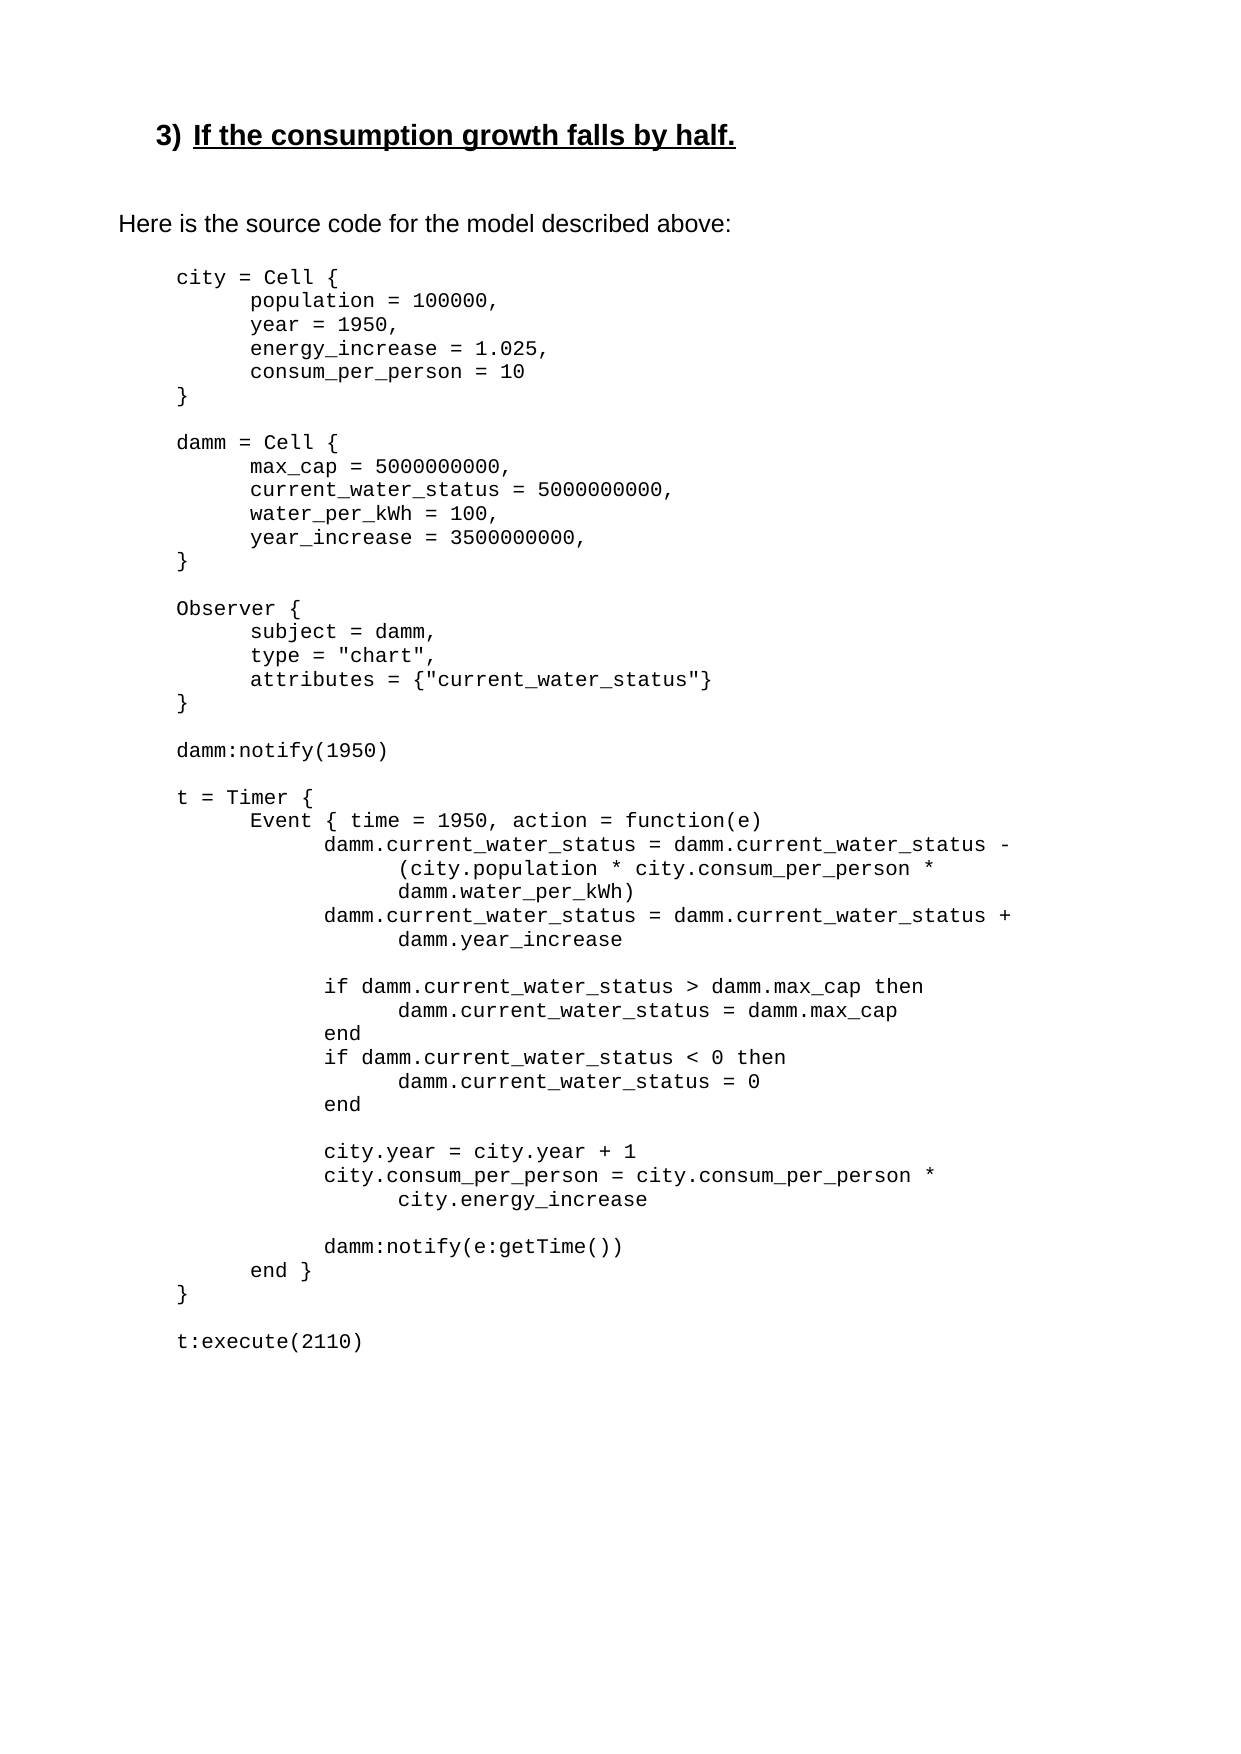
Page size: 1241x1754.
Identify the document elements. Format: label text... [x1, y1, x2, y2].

text year = 1950, [176, 314, 1064, 338]
text consum_per_person = 10 [176, 361, 1064, 385]
text damm.current_water_status = damm.current_water_status - (city.population * city.consum_per_person * damm.water_per_kWh) [176, 834, 1064, 905]
text current_water_status = 5000000000, [176, 479, 1064, 503]
text damm.current_water_status = 0 [176, 1071, 1064, 1094]
text end [176, 1094, 1064, 1118]
text damm:notify(1950) [176, 739, 1064, 763]
text population = 100000, [176, 290, 1064, 314]
text city = Cell { [176, 267, 1064, 290]
text if damm.current_water_status > damm.max_cap then [176, 976, 1064, 1000]
text end [176, 1023, 1064, 1047]
text end } [176, 1260, 1064, 1283]
text max_cap = 5000000000, [176, 456, 1064, 479]
text city.consum_per_person = city.consum_per_person * city.energy_increase [176, 1165, 1064, 1212]
text subject = damm, [176, 621, 1064, 645]
text t:execute(2110) [176, 1331, 1064, 1354]
text } [176, 385, 1064, 408]
list If the consumption growth falls by half. [156, 118, 1122, 152]
text city.year = city.year + 1 [176, 1142, 1064, 1165]
text water_per_kWh = 100, [176, 503, 1064, 527]
text Event { time = 1950, action = function(e) [176, 811, 1064, 834]
text t = Timer { [176, 787, 1064, 811]
text year_increase = 3500000000, [176, 527, 1064, 550]
text type = "chart", [176, 645, 1064, 669]
text attributes = {"current_water_status"} [176, 669, 1064, 692]
text } [176, 550, 1064, 574]
text damm:notify(e:getTime()) [176, 1236, 1064, 1260]
text damm = Cell { [176, 432, 1064, 456]
text if damm.current_water_status < 0 then [176, 1047, 1064, 1071]
text damm.current_water_status = damm.current_water_status + damm.year_increase [176, 905, 1064, 952]
text Here is the source code for the model described above: [118, 209, 1122, 238]
text Observer { [176, 598, 1064, 621]
text energy_increase = 1.025, [176, 338, 1064, 361]
text damm.current_water_status = damm.max_cap [176, 1000, 1064, 1023]
text } [176, 1283, 1064, 1307]
text } [176, 692, 1064, 716]
